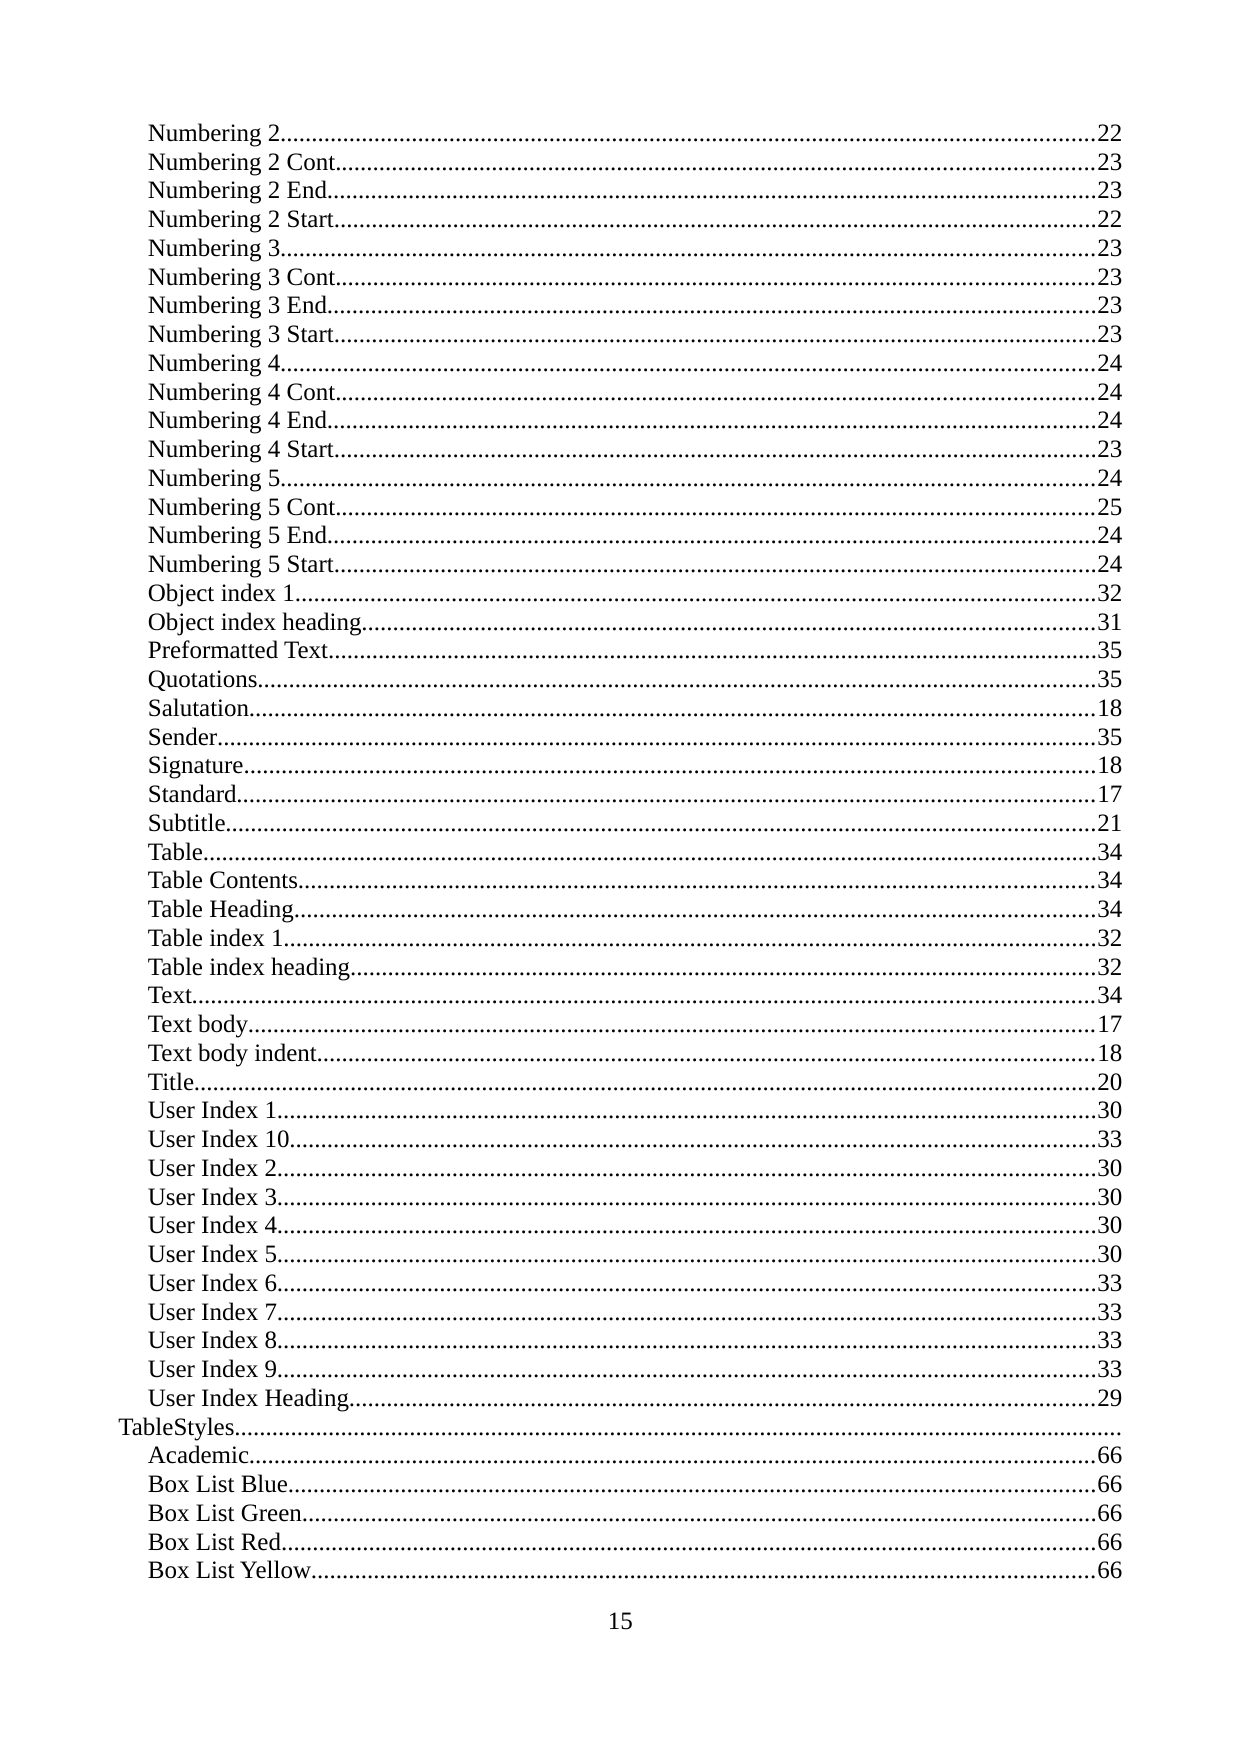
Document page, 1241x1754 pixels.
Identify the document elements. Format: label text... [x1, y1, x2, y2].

text Box List Blue 66 [148, 1469, 1122, 1498]
text User Index 6 33 [148, 1268, 1122, 1297]
text User Index 4 30 [148, 1211, 1122, 1239]
text Text 34 [148, 981, 1122, 1009]
text Signature 18 [148, 751, 1122, 779]
text User Index 3 30 [148, 1182, 1122, 1211]
text Numbering 3 23 [148, 233, 1122, 262]
text Standard 17 [148, 779, 1122, 808]
text Text body indent 18 [148, 1038, 1122, 1067]
text Numbering 4 24 [148, 348, 1122, 377]
text Numbering 2 Start 22 [148, 204, 1122, 233]
text Title 20 [148, 1067, 1122, 1096]
text Box List Yellow 66 [148, 1556, 1122, 1584]
text Numbering 5 Cont. 25 [148, 492, 1122, 521]
text Table index 1 32 [148, 923, 1122, 952]
text Numbering 3 End 23 [148, 291, 1122, 319]
text Numbering 5 Start 24 [148, 549, 1122, 578]
text Academic 66 [148, 1441, 1122, 1469]
text User Index Heading 29 [148, 1383, 1122, 1412]
text Numbering 4 Cont. 24 [148, 377, 1122, 406]
text Table Contents 34 [148, 866, 1122, 894]
text User Index 1 30 [148, 1096, 1122, 1124]
text Table 34 [148, 837, 1122, 866]
text User Index 10 33 [148, 1124, 1122, 1153]
text Object index 1 32 [148, 578, 1122, 607]
text User Index 2 30 [148, 1153, 1122, 1182]
text Sender 35 [148, 722, 1122, 751]
text User Index 5 30 [148, 1239, 1122, 1268]
text Table index heading 32 [148, 952, 1122, 981]
text Box List Green 66 [148, 1498, 1122, 1527]
text Quotations 35 [148, 664, 1122, 693]
text Numbering 5 End 24 [148, 521, 1122, 549]
text TableStyles [118, 1412, 1122, 1441]
text Box List Red 66 [148, 1527, 1122, 1556]
text Numbering 4 End 24 [148, 406, 1122, 434]
text Numbering 2 Cont. 23 [148, 147, 1122, 176]
text Salutation 18 [148, 693, 1122, 722]
text Numbering 3 Cont. 23 [148, 262, 1122, 291]
text Table Heading 34 [148, 894, 1122, 923]
text Numbering 4 Start 23 [148, 434, 1122, 463]
text User Index 9 33 [148, 1354, 1122, 1383]
text Subtitle 21 [148, 808, 1122, 837]
text User Index 7 33 [148, 1297, 1122, 1326]
text User Index 8 33 [148, 1326, 1122, 1354]
text Numbering 5 24 [148, 463, 1122, 492]
text Numbering 3 Start 23 [148, 319, 1122, 348]
text Text body 17 [148, 1009, 1122, 1038]
text Object index heading 31 [148, 607, 1122, 636]
text Numbering 2 End 23 [148, 176, 1122, 204]
text Preformatted Text 35 [148, 636, 1122, 664]
text Numbering 2 22 [148, 118, 1122, 147]
